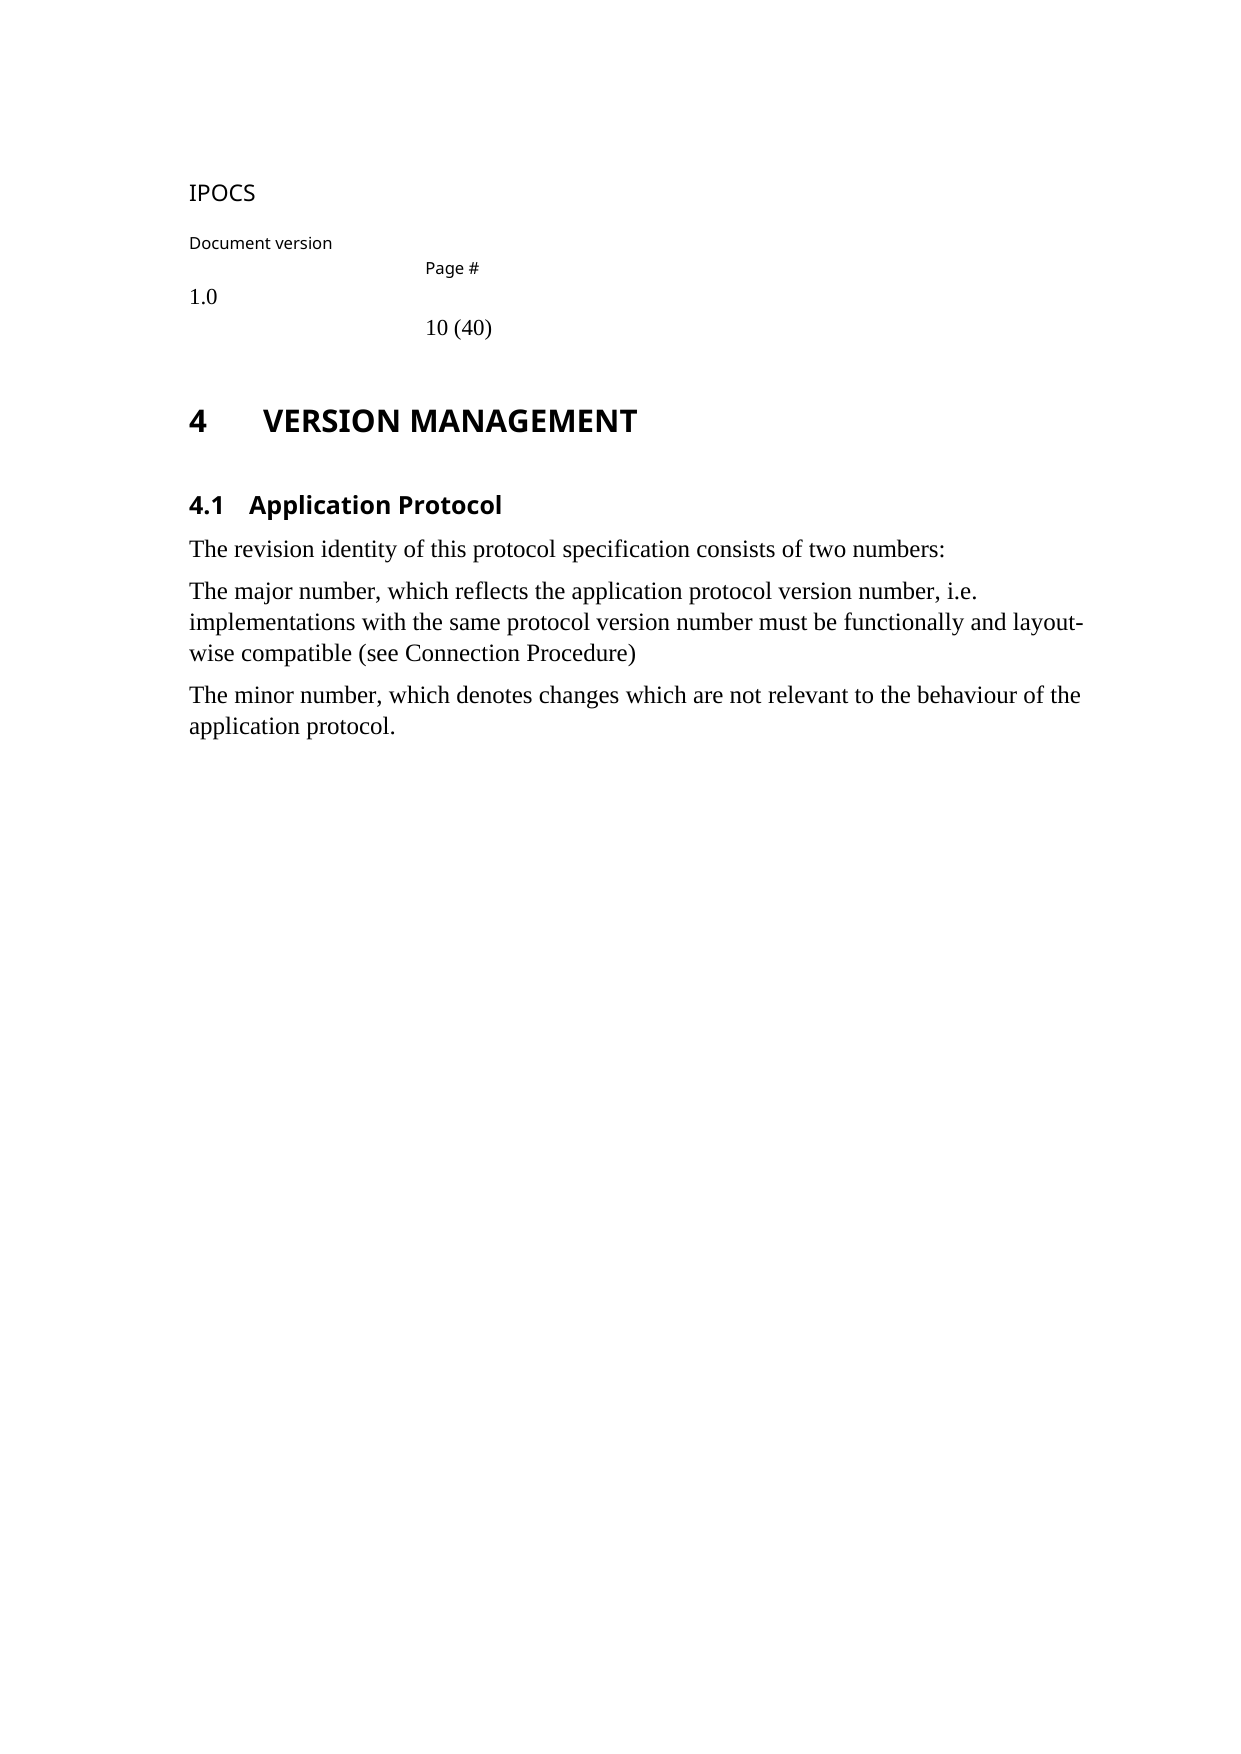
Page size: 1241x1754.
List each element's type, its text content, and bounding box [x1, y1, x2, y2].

text The major number, which reflects the application protocol version number, i.e. implementations with the same protocol version number must be functionally and layout-wise compatible (see 6.2) [189, 573, 1122, 667]
text The revision identity of this protocol specification consists of two numbers: [189, 532, 1122, 563]
text The minor number, which denotes changes which are not relevant to the behaviour of the application protocol. [189, 678, 1122, 740]
subtitle Application Protocol [189, 487, 1122, 521]
subtitle VERSION MANAGEMENT [189, 399, 1122, 441]
